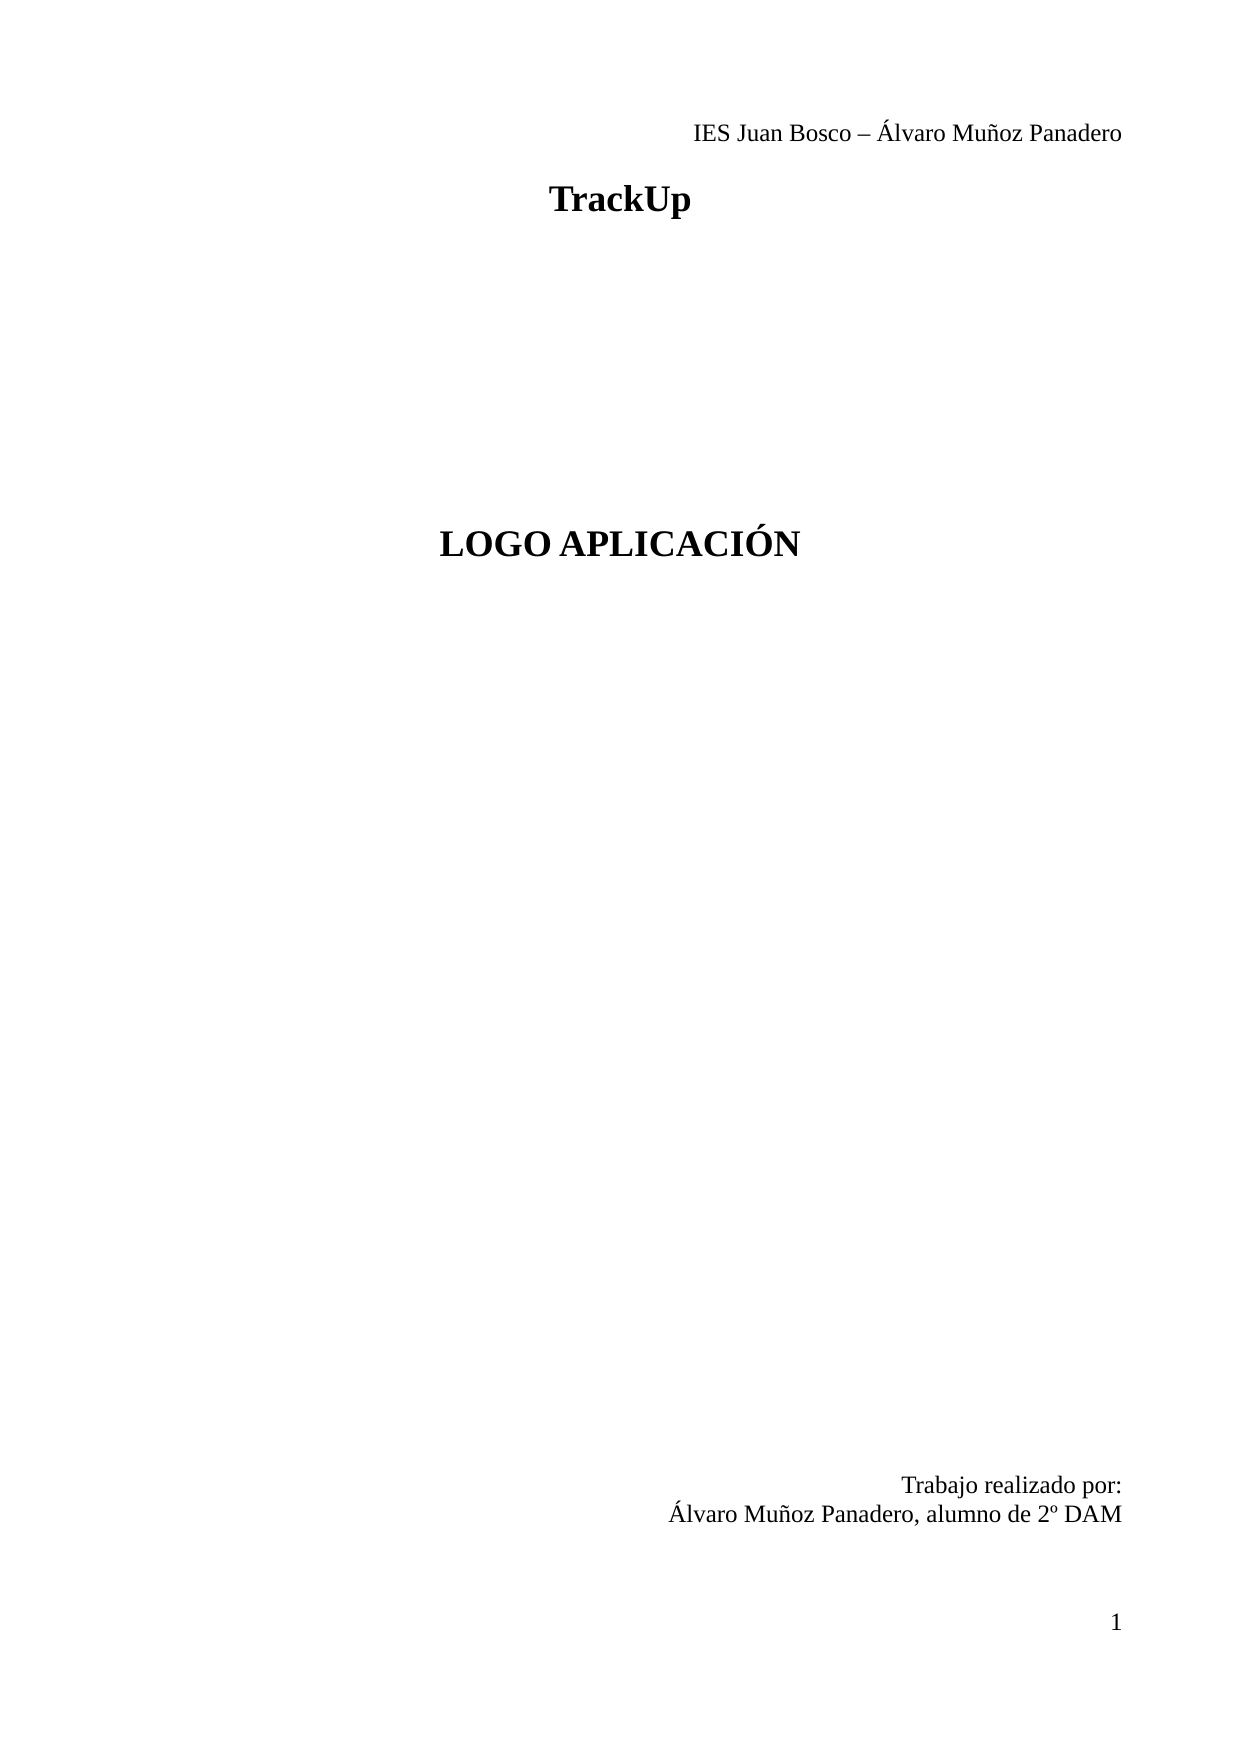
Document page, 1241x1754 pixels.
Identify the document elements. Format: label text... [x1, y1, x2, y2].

text LOGO APLICACIÓN [118, 521, 1122, 564]
text Trabajo realizado por: [118, 1470, 1122, 1499]
text TrackUp [118, 176, 1122, 219]
text Álvaro Muñoz Panadero, alumno de 2º DAM [118, 1499, 1122, 1528]
